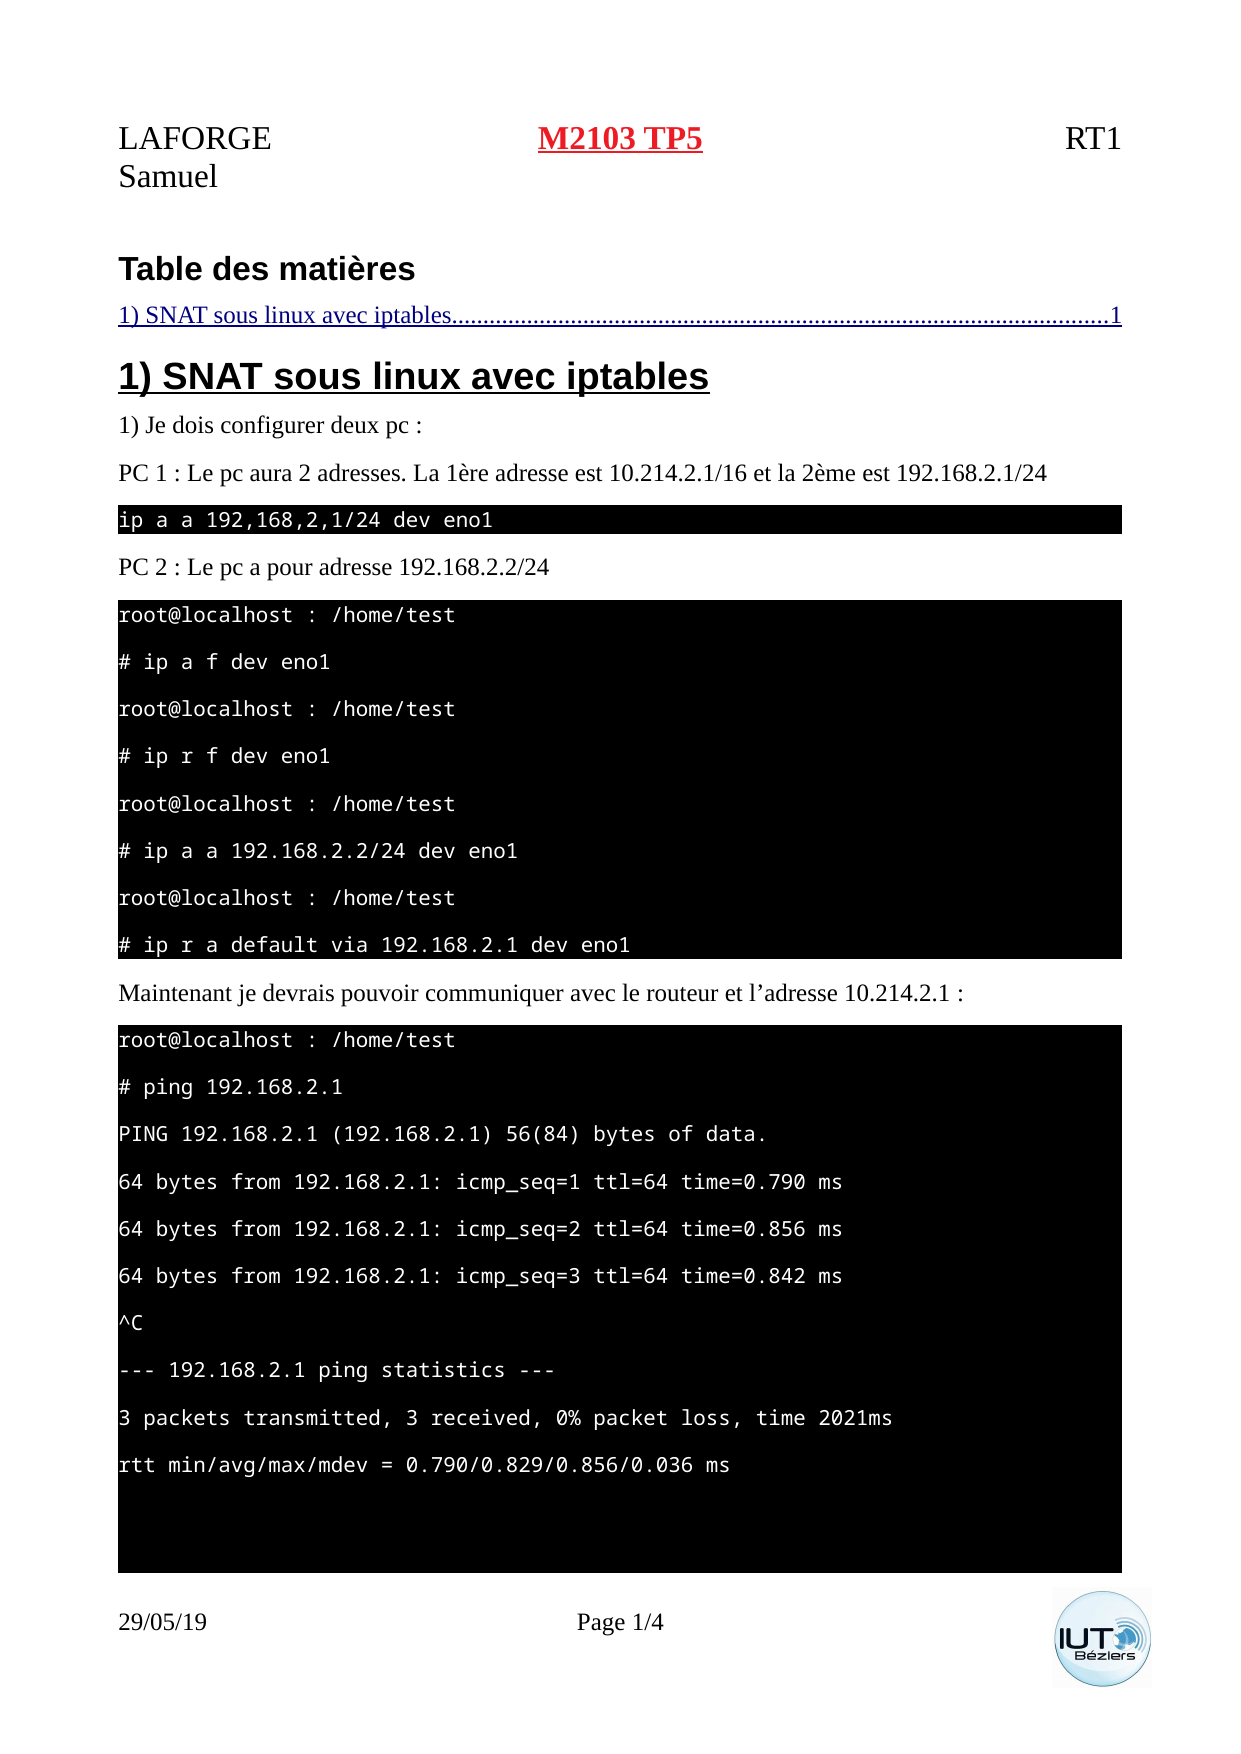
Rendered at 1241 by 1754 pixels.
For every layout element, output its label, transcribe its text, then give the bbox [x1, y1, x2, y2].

text 64 bytes from 192.168.2.1: icmp_seq=2 ttl=64 time=0.856 ms [118, 1214, 1122, 1242]
text ip a a 192,168,2,1/24 dev eno1 [118, 505, 1122, 534]
subtitle Table des matières [118, 249, 1122, 288]
text # ip a f dev eno1 [118, 647, 1122, 676]
picture [1051, 1587, 1153, 1688]
text 1) Je dois configurer deux pc : [118, 410, 1122, 439]
text 64 bytes from 192.168.2.1: icmp_seq=1 ttl=64 time=0.790 ms [118, 1167, 1122, 1195]
text root@localhost : /home/test [118, 600, 1122, 628]
text PING 192.168.2.1 (192.168.2.1) 56(84) bytes of data. [118, 1119, 1122, 1148]
text Maintenant je devrais pouvoir communiquer avec le routeur et l’adresse 10.214.2.1 : [118, 978, 1122, 1006]
text # ping 192.168.2.1 [118, 1072, 1122, 1101]
text --- 192.168.2.1 ping statistics --- [118, 1356, 1122, 1384]
text root@localhost : /home/test [118, 694, 1122, 723]
text ^C [118, 1308, 1122, 1337]
text # ip r a default via 192.168.2.1 dev eno1 [118, 930, 1122, 959]
text # ip r f dev eno1 [118, 742, 1122, 770]
text root@localhost : /home/test [118, 1025, 1122, 1054]
text rtt min/avg/max/mdev = 0.790/0.829/0.856/0.036 ms [118, 1450, 1122, 1478]
text 3 packets transmitted, 3 received, 0% packet loss, time 2021ms [118, 1403, 1122, 1431]
text 64 bytes from 192.168.2.1: icmp_seq=3 ttl=64 time=0.842 ms [118, 1261, 1122, 1289]
text PC 2 : Le pc a pour adresse 192.168.2.2/24 [118, 552, 1122, 581]
text root@localhost : /home/test [118, 789, 1122, 817]
text 1) SNAT sous linux avec iptables 1 [118, 300, 1122, 325]
text PC 1 : Le pc aura 2 adresses. La 1ère adresse est 10.214.2.1/16 et la 2ème est 192.168.2.1/24 [118, 458, 1122, 486]
text root@localhost : /home/test [118, 883, 1122, 912]
subtitle 1) SNAT sous linux avec iptables [118, 354, 1122, 398]
text # ip a a 192.168.2.2/24 dev eno1 [118, 836, 1122, 864]
